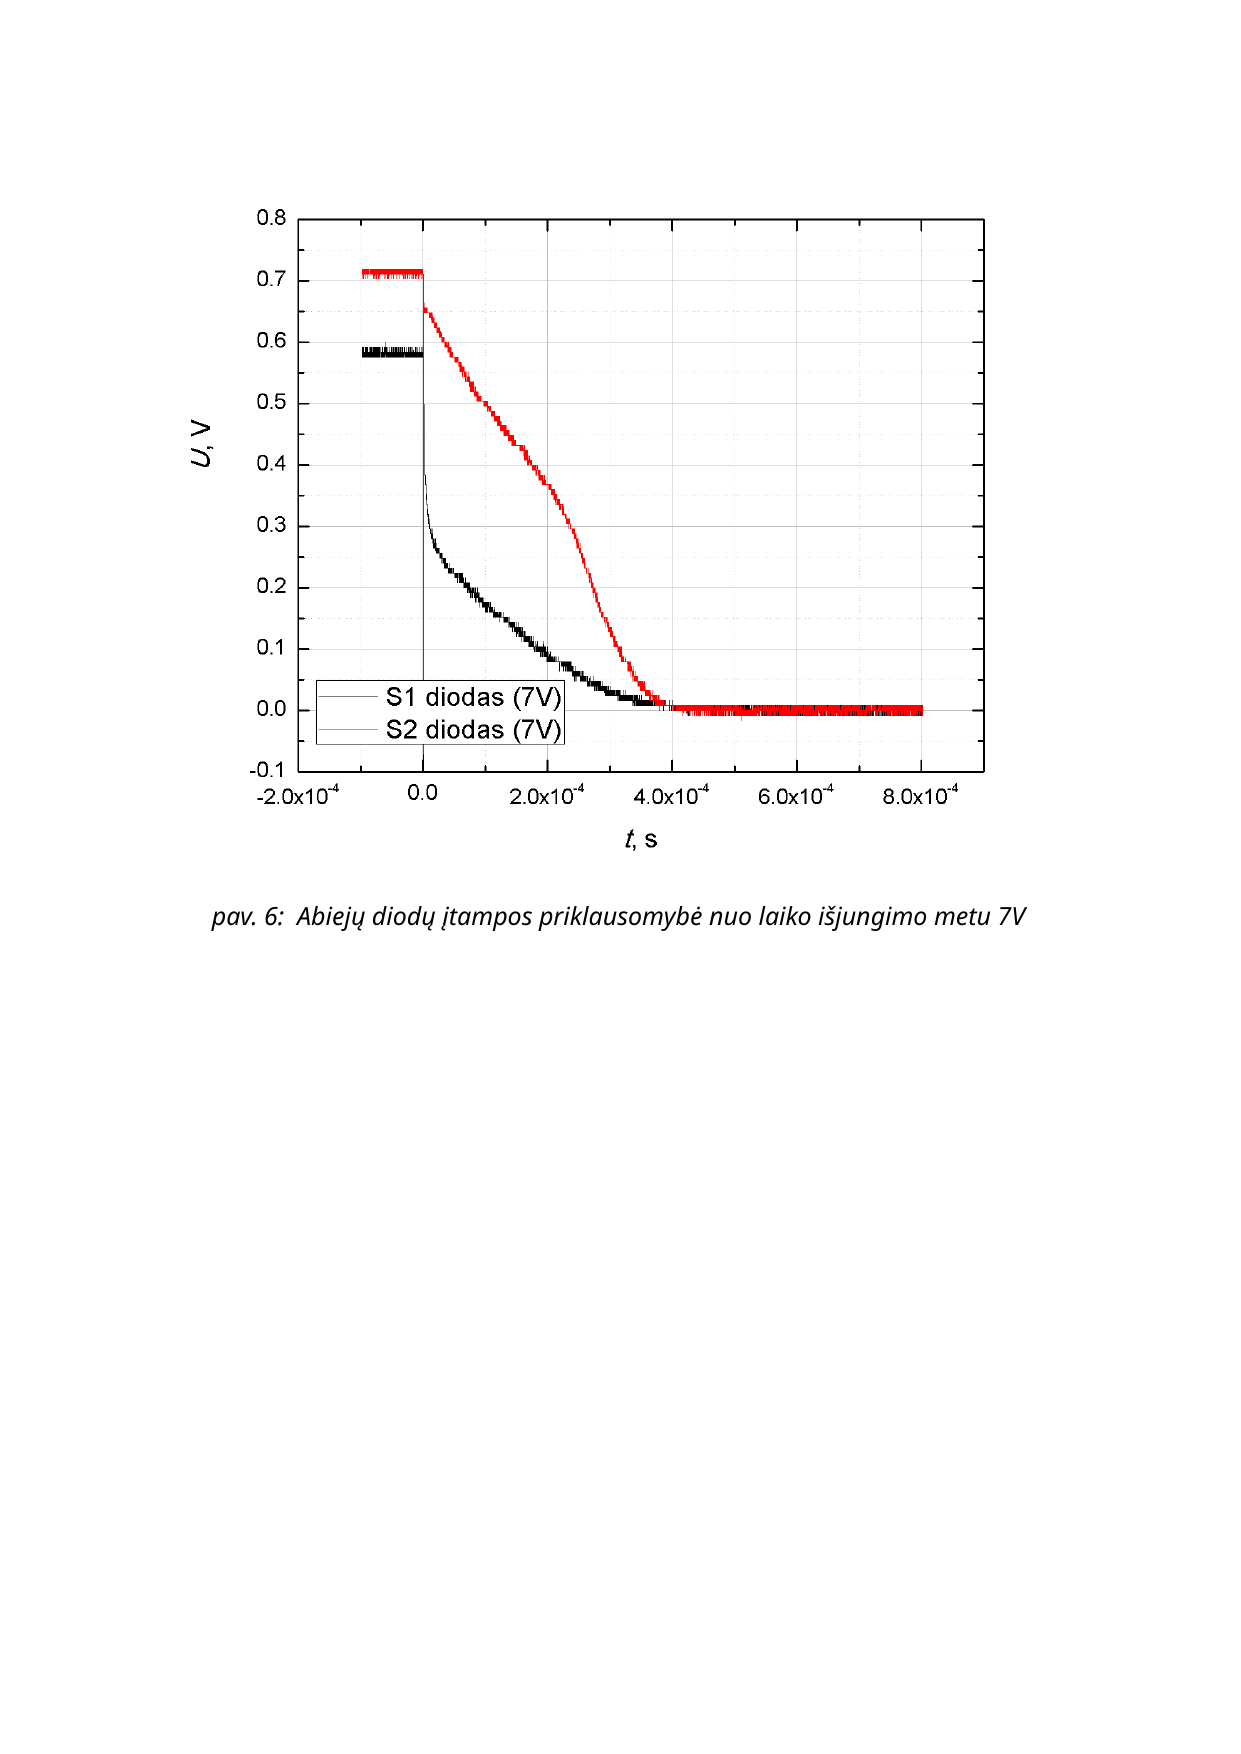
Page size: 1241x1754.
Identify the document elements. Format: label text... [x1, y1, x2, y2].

text pav. 6: Abiejų diodų įtampos priklausomybė nuo laiko išjungimo metu 7V [118, 899, 1122, 933]
picture [118, 130, 1123, 899]
